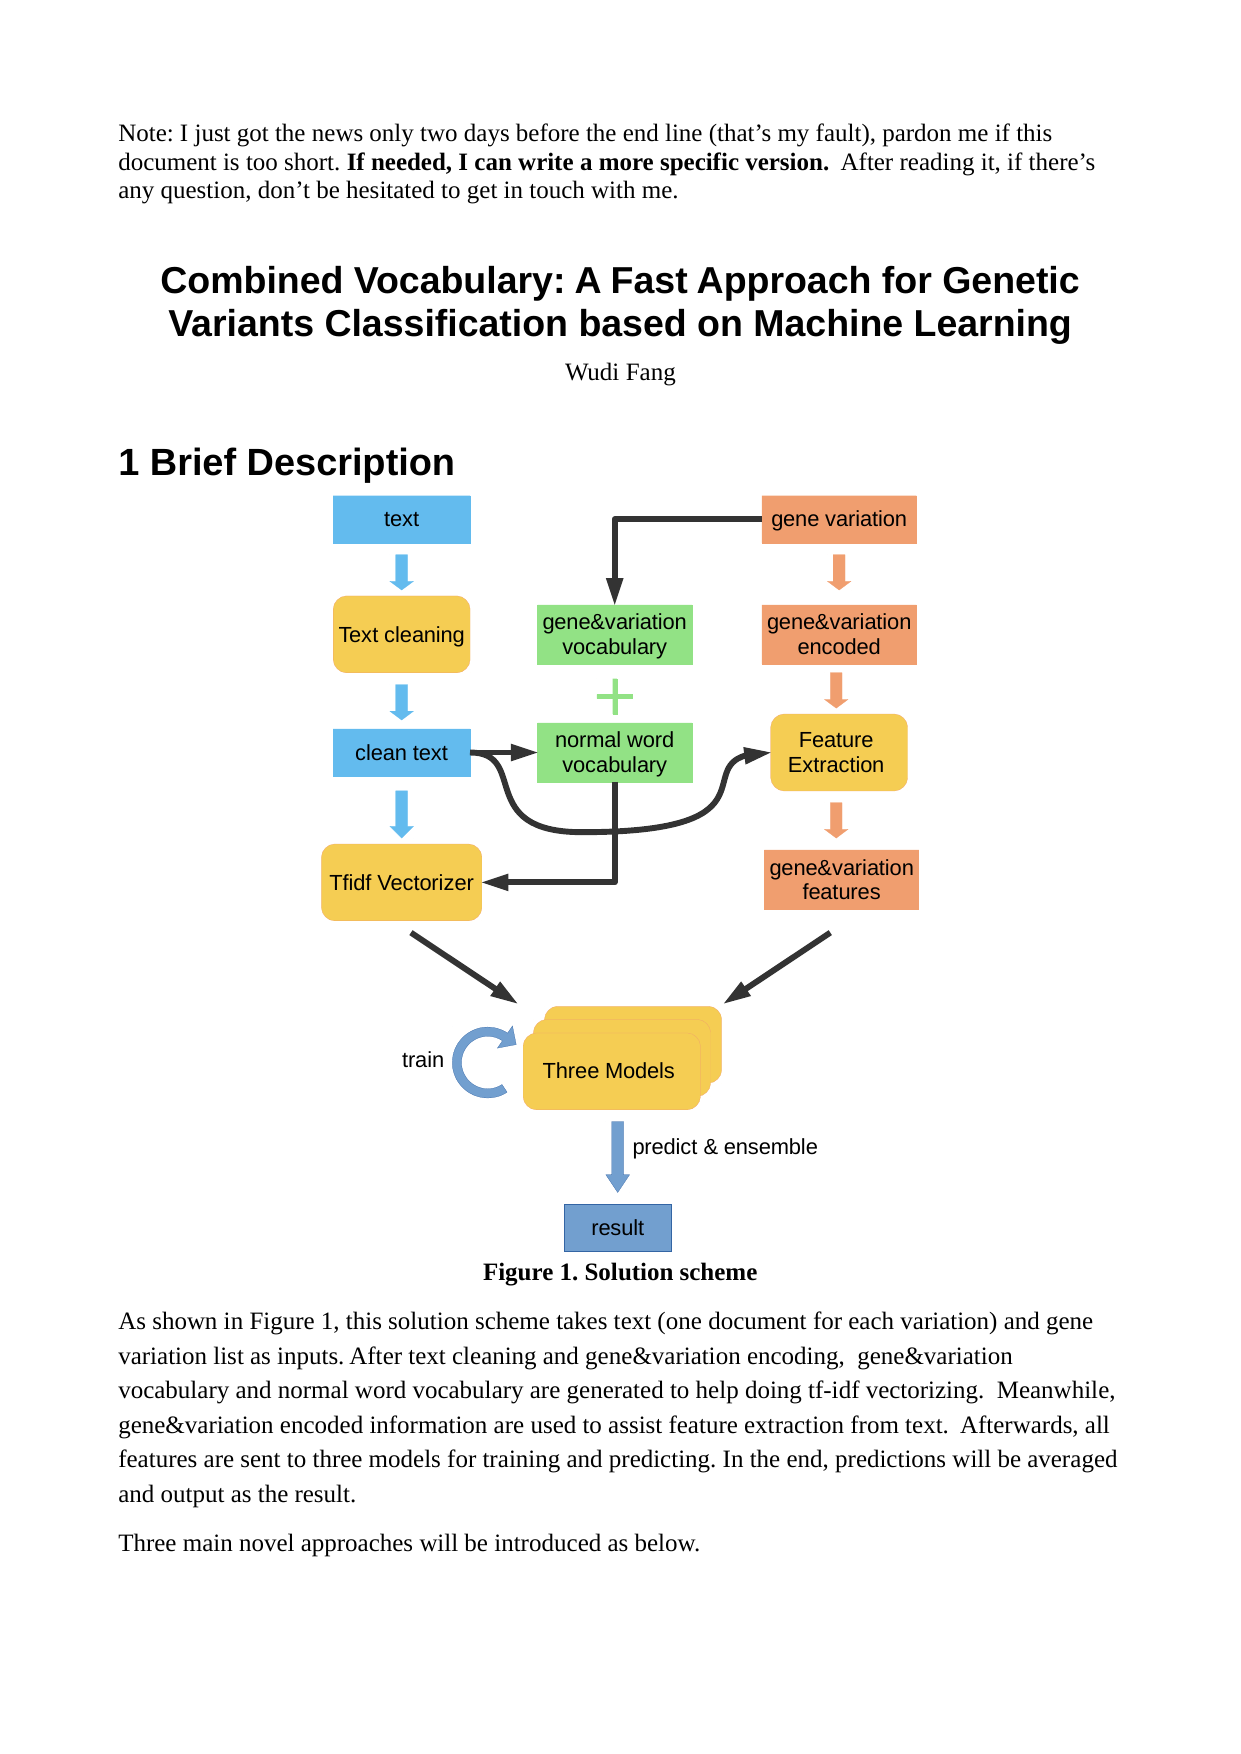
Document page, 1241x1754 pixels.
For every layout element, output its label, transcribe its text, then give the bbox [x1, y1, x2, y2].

text As shown in Figure 1, this solution scheme takes text (one document for each variation) and gene variation list as inputs. After text cleaning and gene&variation encoding, gene&variation vocabulary and normal word vocabulary are generated to help doing tf-idf vectorizing. Meanwhile, gene&variation encoded information are used to assist feature extraction from text. Afterwards, all features are sent to three models for training and predicting. In the end, predictions will be averaged and output as the result. [118, 1306, 1122, 1507]
subtitle 1 Brief Description [118, 439, 1122, 483]
title Combined Vocabulary: A Fast Approach for Genetic Variants Classification based on Machine Learning [118, 258, 1122, 344]
text Wudi Fang [118, 357, 1122, 386]
text Note: I just got the news only two days before the end line (that’s my fault), pardon me if this document is too short. If needed, I can write a more specific version. After reading it, if there’s any question, don’t be hesitated to get in touch with me. [118, 118, 1122, 204]
text Figure 1. Solution scheme [118, 496, 1122, 1286]
text Three main novel approaches will be introduced as below. [118, 1528, 1122, 1557]
